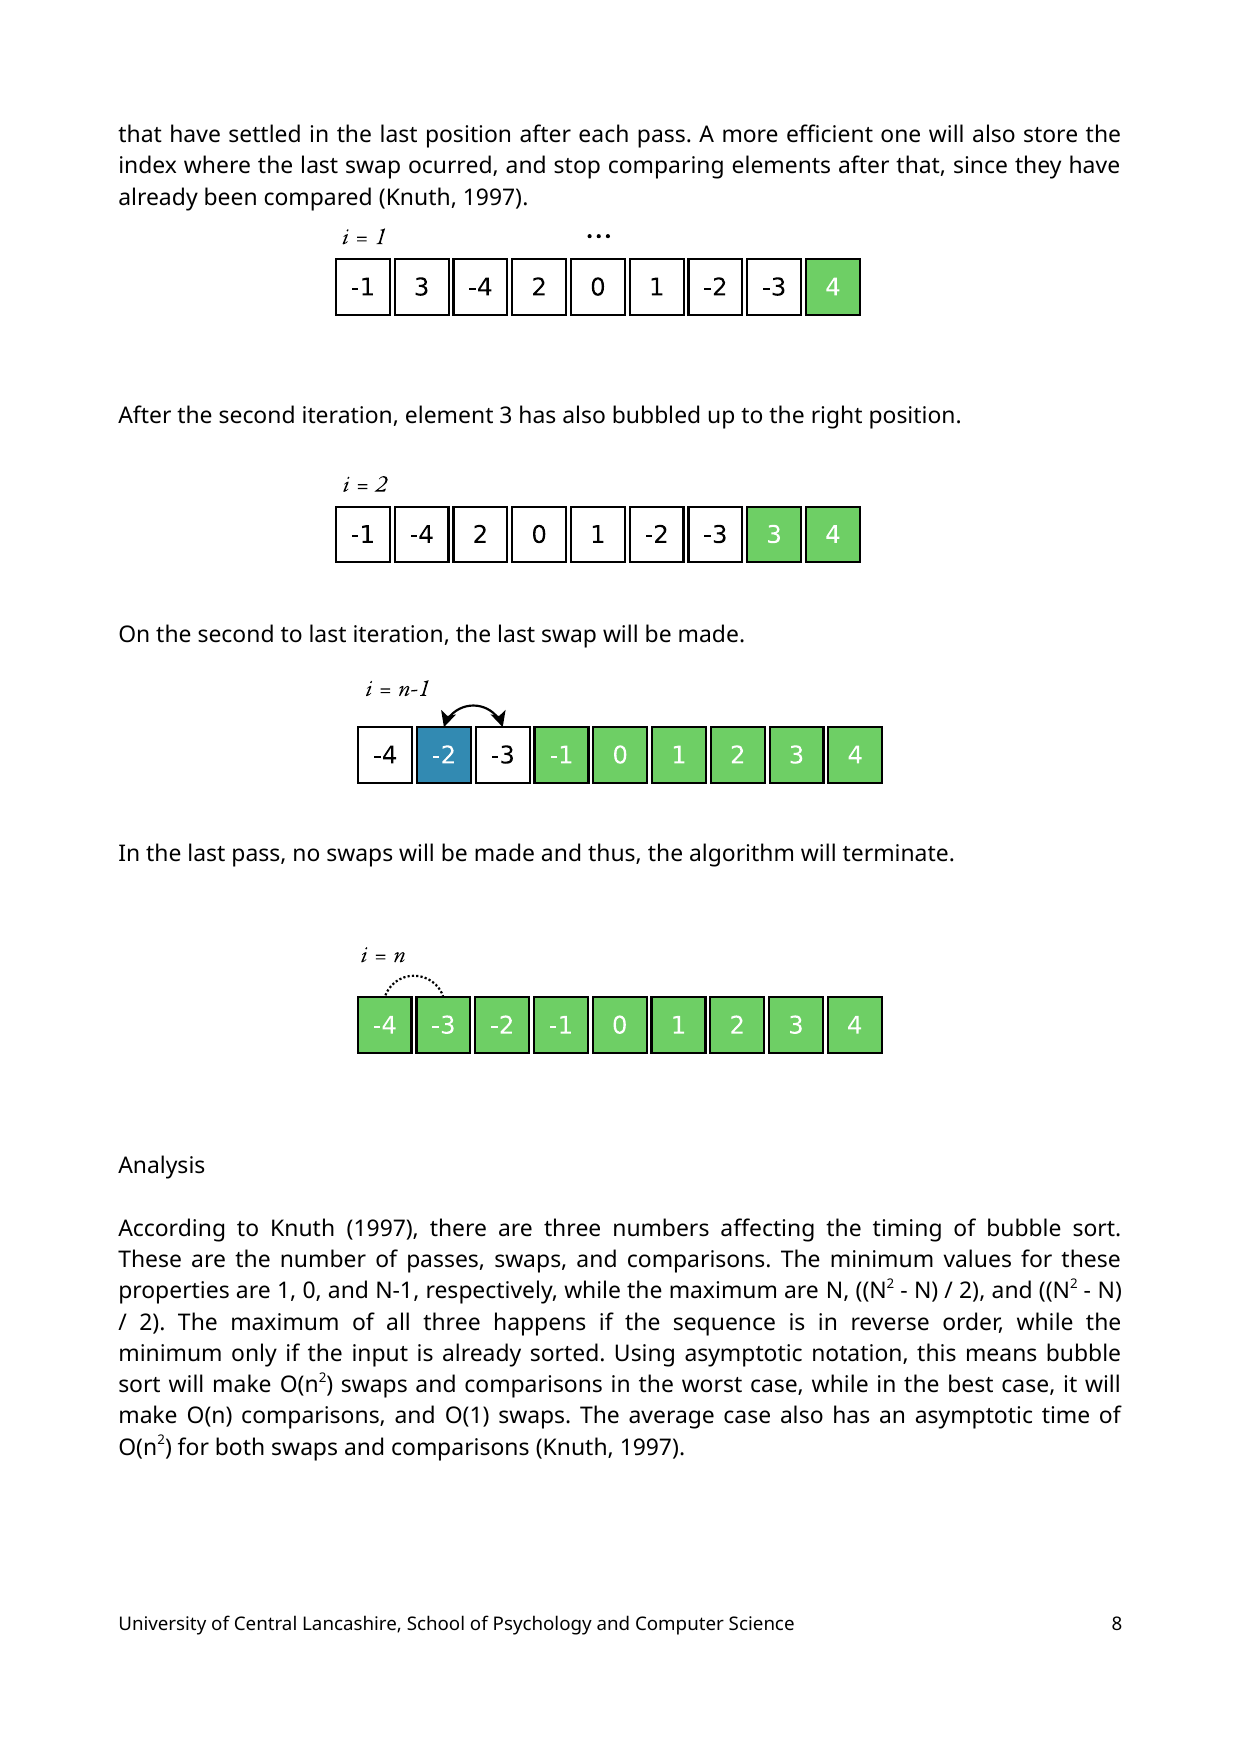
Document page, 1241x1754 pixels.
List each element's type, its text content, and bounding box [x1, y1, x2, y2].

text Analysis [118, 1149, 1122, 1181]
text According to Knuth (1997), there are three numbers affecting the timing of bubble sort. These are the number of passes, swaps, and comparisons. The minimum values for these properties are 1, 0, and N-1, respectively, while the maximum are N, ((N2 - N) / 2), and ((N2 - N) / 2). The maximum of all three happens if the sequence is in reverse order, while the minimum only if the input is already sorted. Using asymptotic notation, this means bubble sort will make O(n2) swaps and comparisons in the worst case, while in the best case, it will make O(n) comparisons, and O(1) swaps. The average case also has an asymptotic time of O(n2) for both swaps and comparisons (Knuth, 1997). [118, 1212, 1122, 1462]
text In the last pass, no swaps will be made and thus, the algorithm will terminate. [118, 837, 1122, 868]
text On the second to last iteration, the last swap will be made. [118, 618, 1122, 649]
text that have settled in the last position after each pass. A more efficient one will also store the index where the last swap ocurred, and stop comparing elements after that, since they have already been compared (Knuth, 1997). [118, 118, 1122, 212]
text After the second iteration, element 3 has also bubbled up to the right position. [118, 399, 1122, 431]
